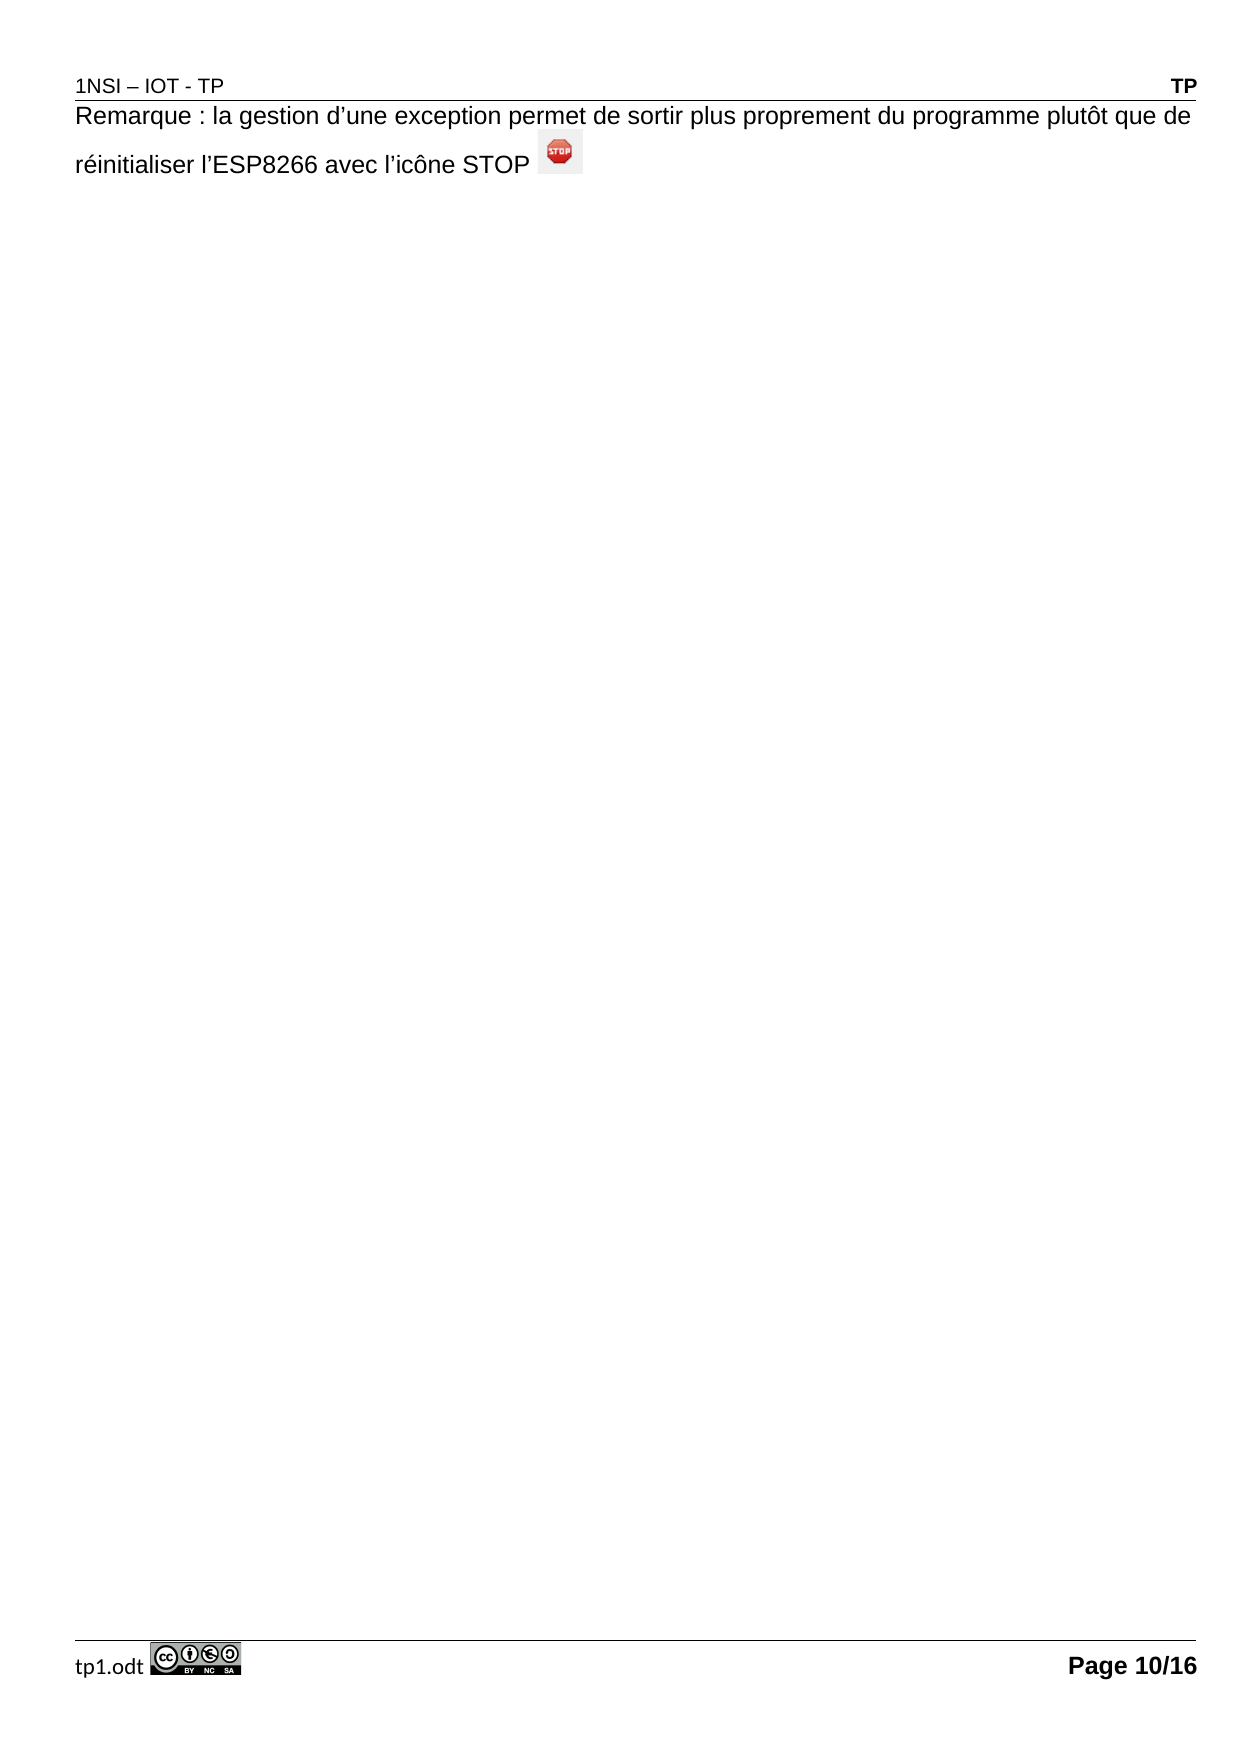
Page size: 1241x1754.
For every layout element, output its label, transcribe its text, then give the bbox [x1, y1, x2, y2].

picture [537, 129, 583, 174]
text Remarque : la gestion d’une exception permet de sortir plus proprement du programme plutôt que de réinitialiser l’ESP8266 avec l’icône STOP [75, 101, 1196, 179]
picture [150, 1642, 242, 1675]
